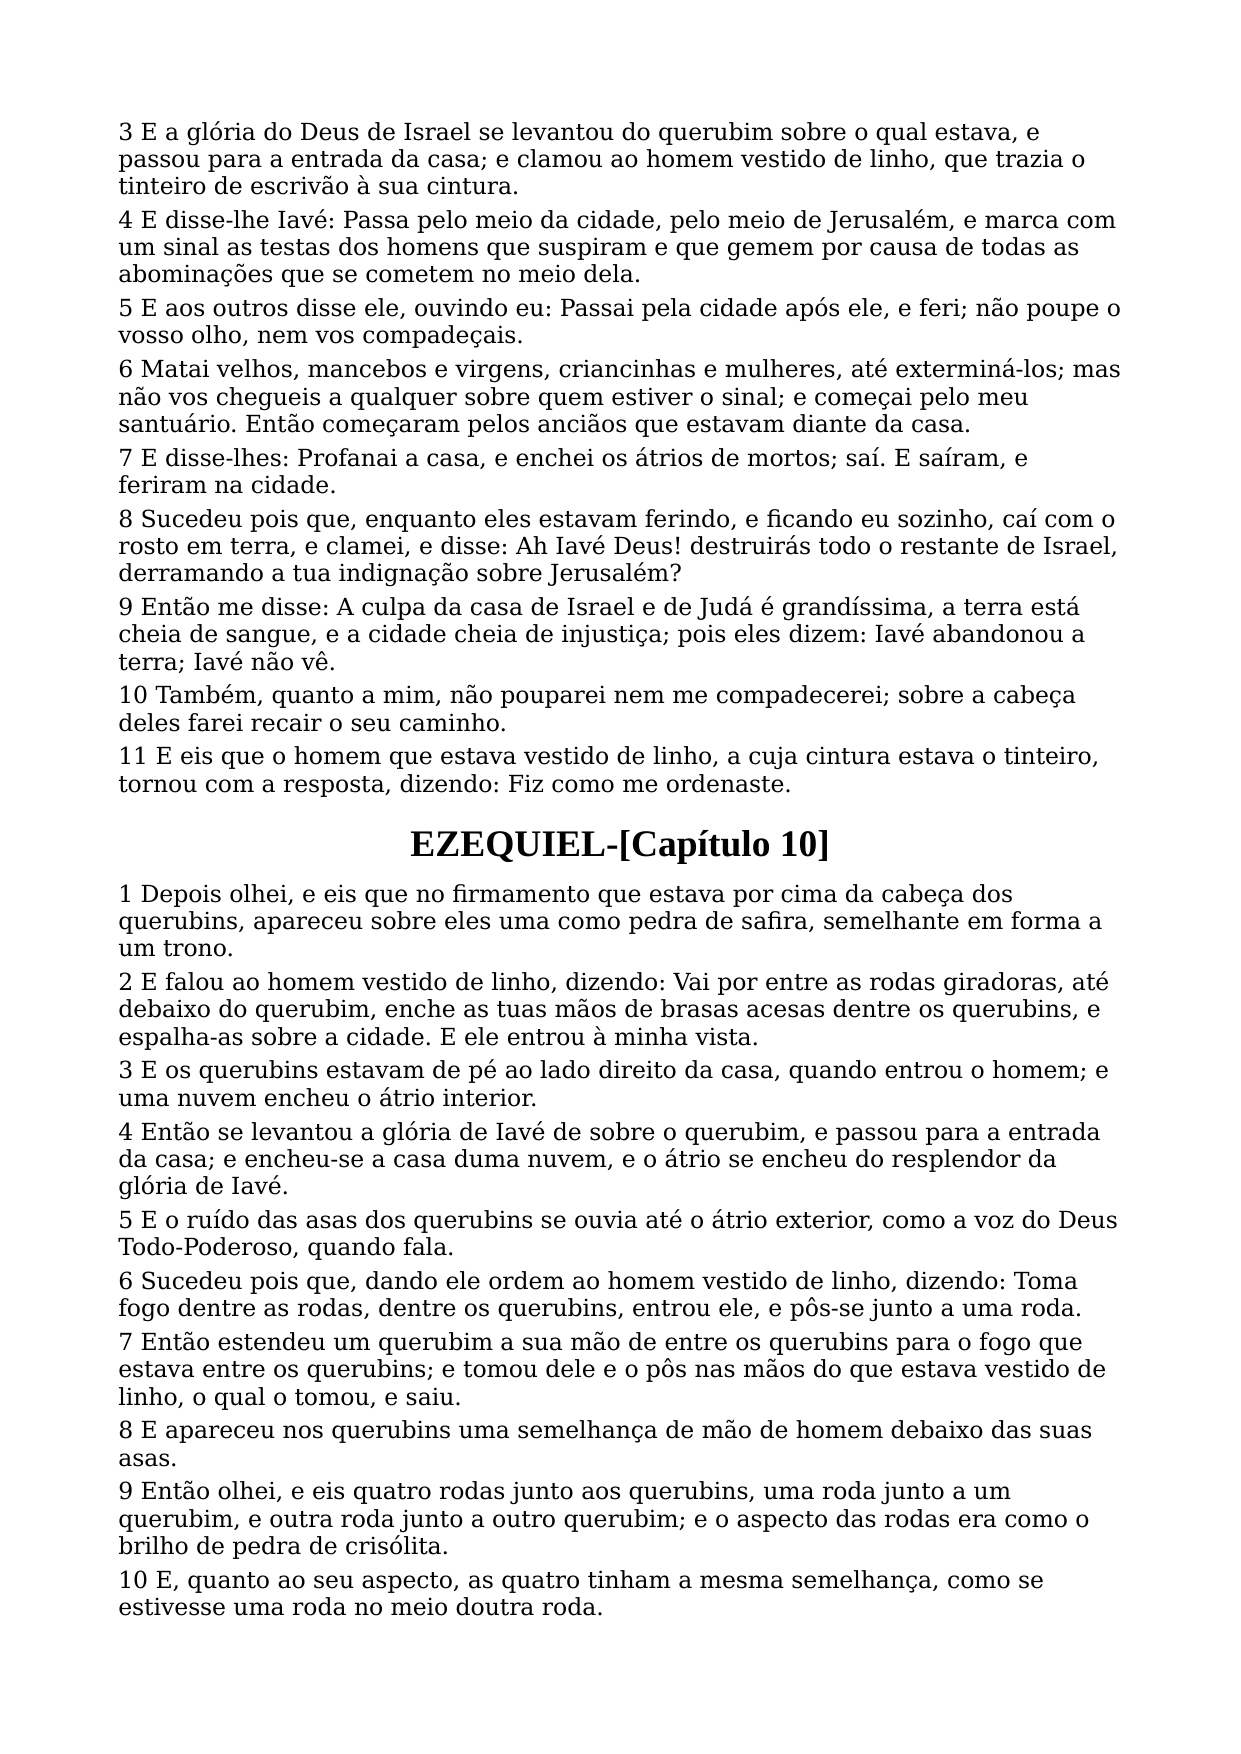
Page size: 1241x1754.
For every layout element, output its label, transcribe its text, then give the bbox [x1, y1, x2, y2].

text 4 Então se levantou a glória de Iavé de sobre o querubim, e passou para a entrada da casa; e encheu-se a casa duma nuvem, e o átrio se encheu do resplendor da glória de Iavé. [118, 1118, 1122, 1200]
subtitle EZEQUIEL-[Capítulo 10] [118, 822, 1122, 865]
text 7 E disse-lhes: Profanai a casa, e enchei os átrios de mortos; saí. E saíram, e feriram na cidade. [118, 444, 1122, 499]
text 2 E falou ao homem vestido de linho, dizendo: Vai por entre as rodas giradoras, até debaixo do querubim, enche as tuas mãos de brasas acesas dentre os querubins, e espalha-as sobre a cidade. E ele entrou à minha vista. [118, 969, 1122, 1051]
text 6 Sucedeu pois que, dando ele ordem ao homem vestido de linho, dizendo: Toma fogo dentre as rodas, dentre os querubins, entrou ele, e pôs-se junto a uma roda. [118, 1267, 1122, 1322]
text 3 E a glória do Deus de Israel se levantou do querubim sobre o qual estava, e passou para a entrada da casa; e clamou ao homem vestido de linho, que trazia o tinteiro de escrivão à sua cintura. [118, 118, 1122, 200]
text 10 Também, quanto a mim, não pouparei nem me compadecerei; sobre a cabeça deles farei recair o seu caminho. [118, 682, 1122, 736]
text 9 Então olhei, e eis quatro rodas junto aos querubins, uma roda junto a um querubim, e outra roda junto a outro querubim; e o aspecto das rodas era como o brilho de pedra de crisólita. [118, 1478, 1122, 1560]
text 5 E aos outros disse ele, ouvindo eu: Passai pela cidade após ele, e feri; não poupe o vosso olho, nem vos compadeçais. [118, 295, 1122, 349]
text 3 E os querubins estavam de pé ao lado direito da casa, quando entrou o homem; e uma nuvem encheu o átrio interior. [118, 1057, 1122, 1112]
text 8 Sucedeu pois que, enquanto eles estavam ferindo, e ficando eu sozinho, caí com o rosto em terra, e clamei, e disse: Ah Iavé Deus! destruirás todo o restante de Israel, derramando a tua indignação sobre Jerusalém? [118, 505, 1122, 587]
text 8 E apareceu nos querubins uma semelhança de mão de homem debaixo das suas asas. [118, 1417, 1122, 1471]
text 11 E eis que o homem que estava vestido de linho, a cuja cintura estava o tinteiro, tornou com a resposta, dizendo: Fiz como me ordenaste. [118, 743, 1122, 797]
text 7 Então estendeu um querubim a sua mão de entre os querubins para o fogo que estava entre os querubins; e tomou dele e o pôs nas mãos do que estava vestido de linho, o qual o tomou, e saiu. [118, 1328, 1122, 1410]
text 10 E, quanto ao seu aspecto, as quatro tinham a mesma semelhança, como se estivesse uma roda no meio doutra roda. [118, 1566, 1122, 1621]
text 6 Matai velhos, mancebos e virgens, criancinhas e mulheres, até exterminá-los; mas não vos chegueis a qualquer sobre quem estiver o sinal; e começai pelo meu santuário. Então começaram pelos anciãos que estavam diante da casa. [118, 356, 1122, 438]
text 1 Depois olhei, e eis que no firmamento que estava por cima da cabeça dos querubins, apareceu sobre eles uma como pedra de safira, semelhante em forma a um trono. [118, 880, 1122, 962]
text 5 E o ruído das asas dos querubins se ouvia até o átrio exterior, como a voz do Deus Todo-Poderoso, quando fala. [118, 1206, 1122, 1261]
text 9 Então me disse: A culpa da casa de Israel e de Judá é grandíssima, a terra está cheia de sangue, e a cidade cheia de injustiça; pois eles dizem: Iavé abandonou a terra; Iavé não vê. [118, 593, 1122, 675]
text 4 E disse-lhe Iavé: Passa pelo meio da cidade, pelo meio de Jerusalém, e marca com um sinal as testas dos homens que suspiram e que gemem por causa de todas as abominações que se cometem no meio dela. [118, 206, 1122, 288]
